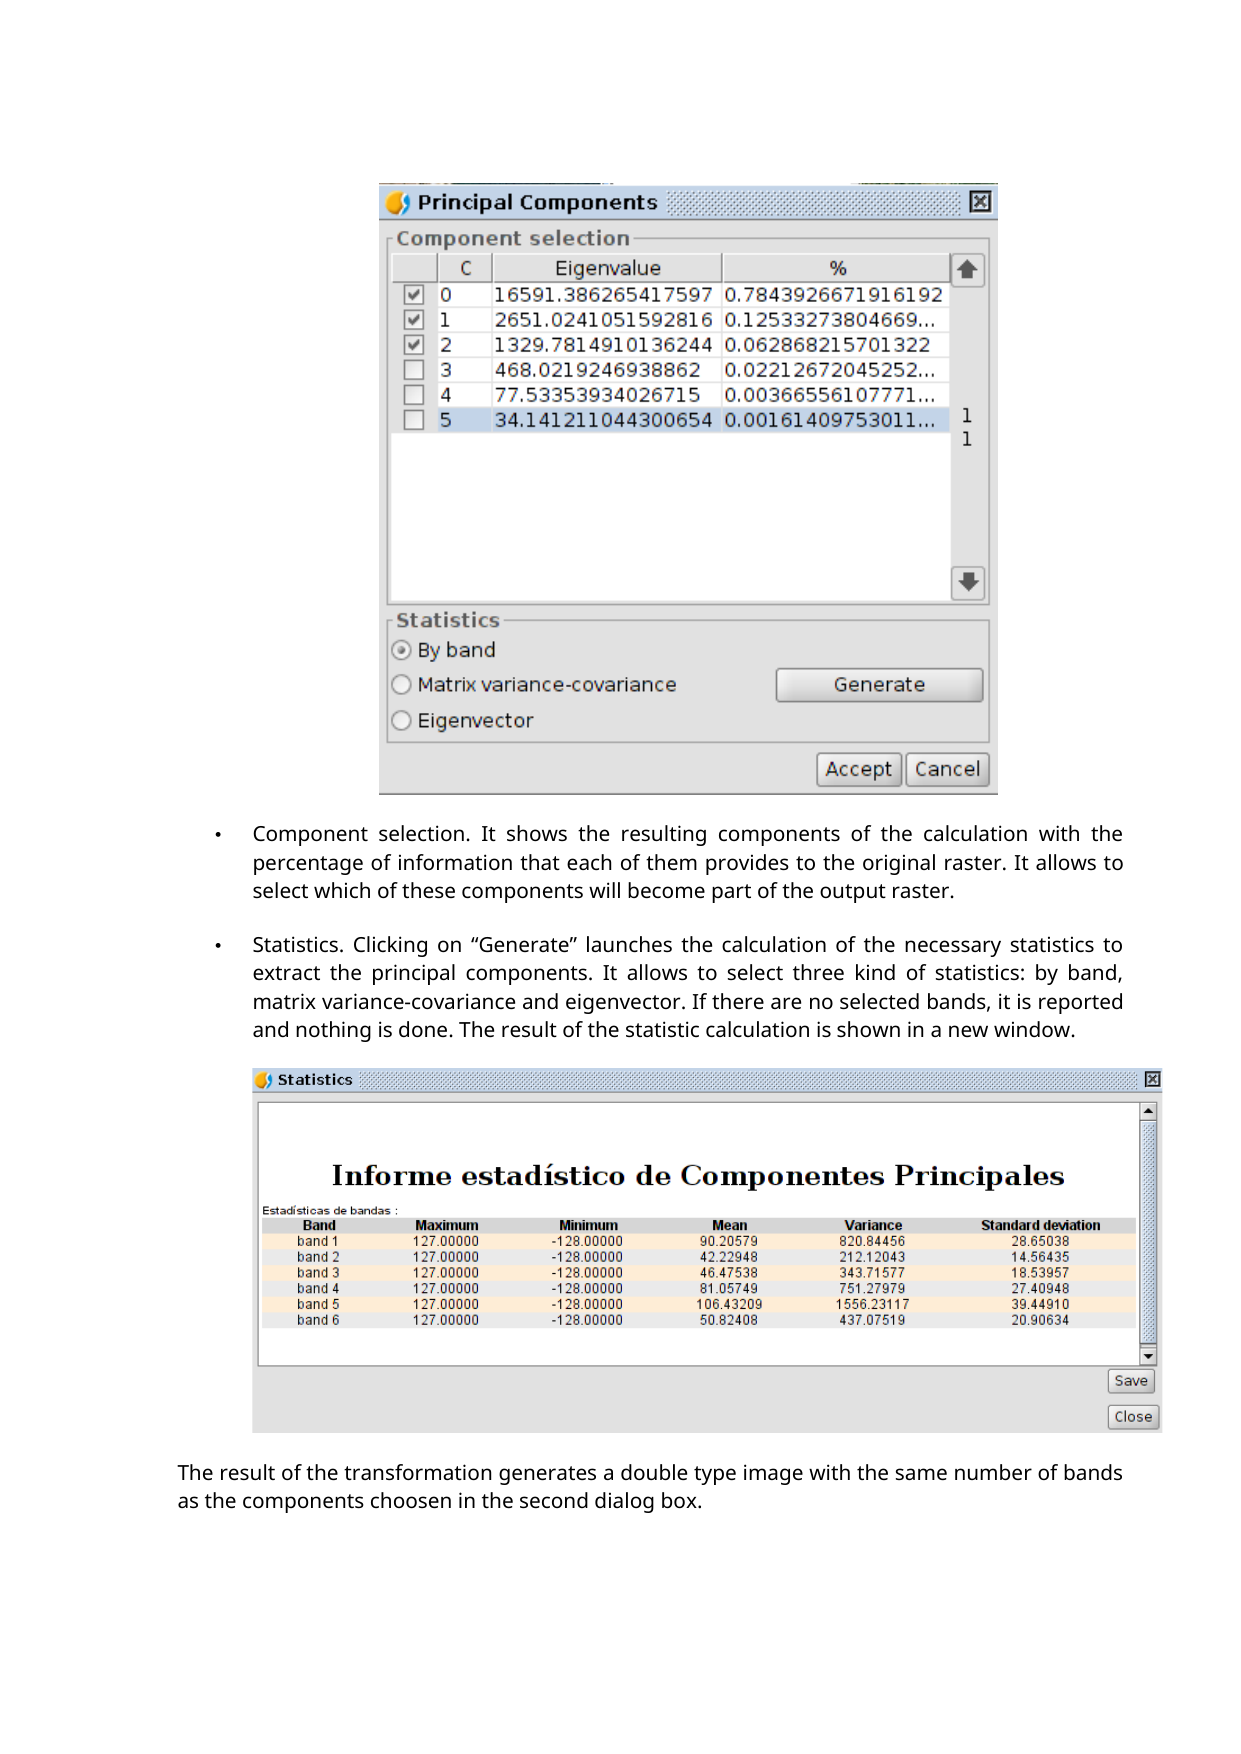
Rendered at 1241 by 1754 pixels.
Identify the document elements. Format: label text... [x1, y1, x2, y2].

text The result of the transformation generates a double type image with the same number of bands as the components choosen in the second dialog box. [177, 1458, 1125, 1514]
list Statistics. Clicking on “Generate” launches the calculation of the necessary statistics to extract the principal components. It allows to select three kind of statistics: by band, matrix variance-covariance and eigenvector. If there are no selected bands, it is reported and nothing is done. The result of the statistic calculation is shown in a new window. [215, 930, 1125, 1044]
picture [252, 1068, 1163, 1433]
picture [379, 183, 998, 795]
list Component selection. It shows the resulting components of the calculation with the percentage of information that each of them provides to the original raster. It allows to select which of these components will become part of the output raster. [215, 819, 1125, 905]
